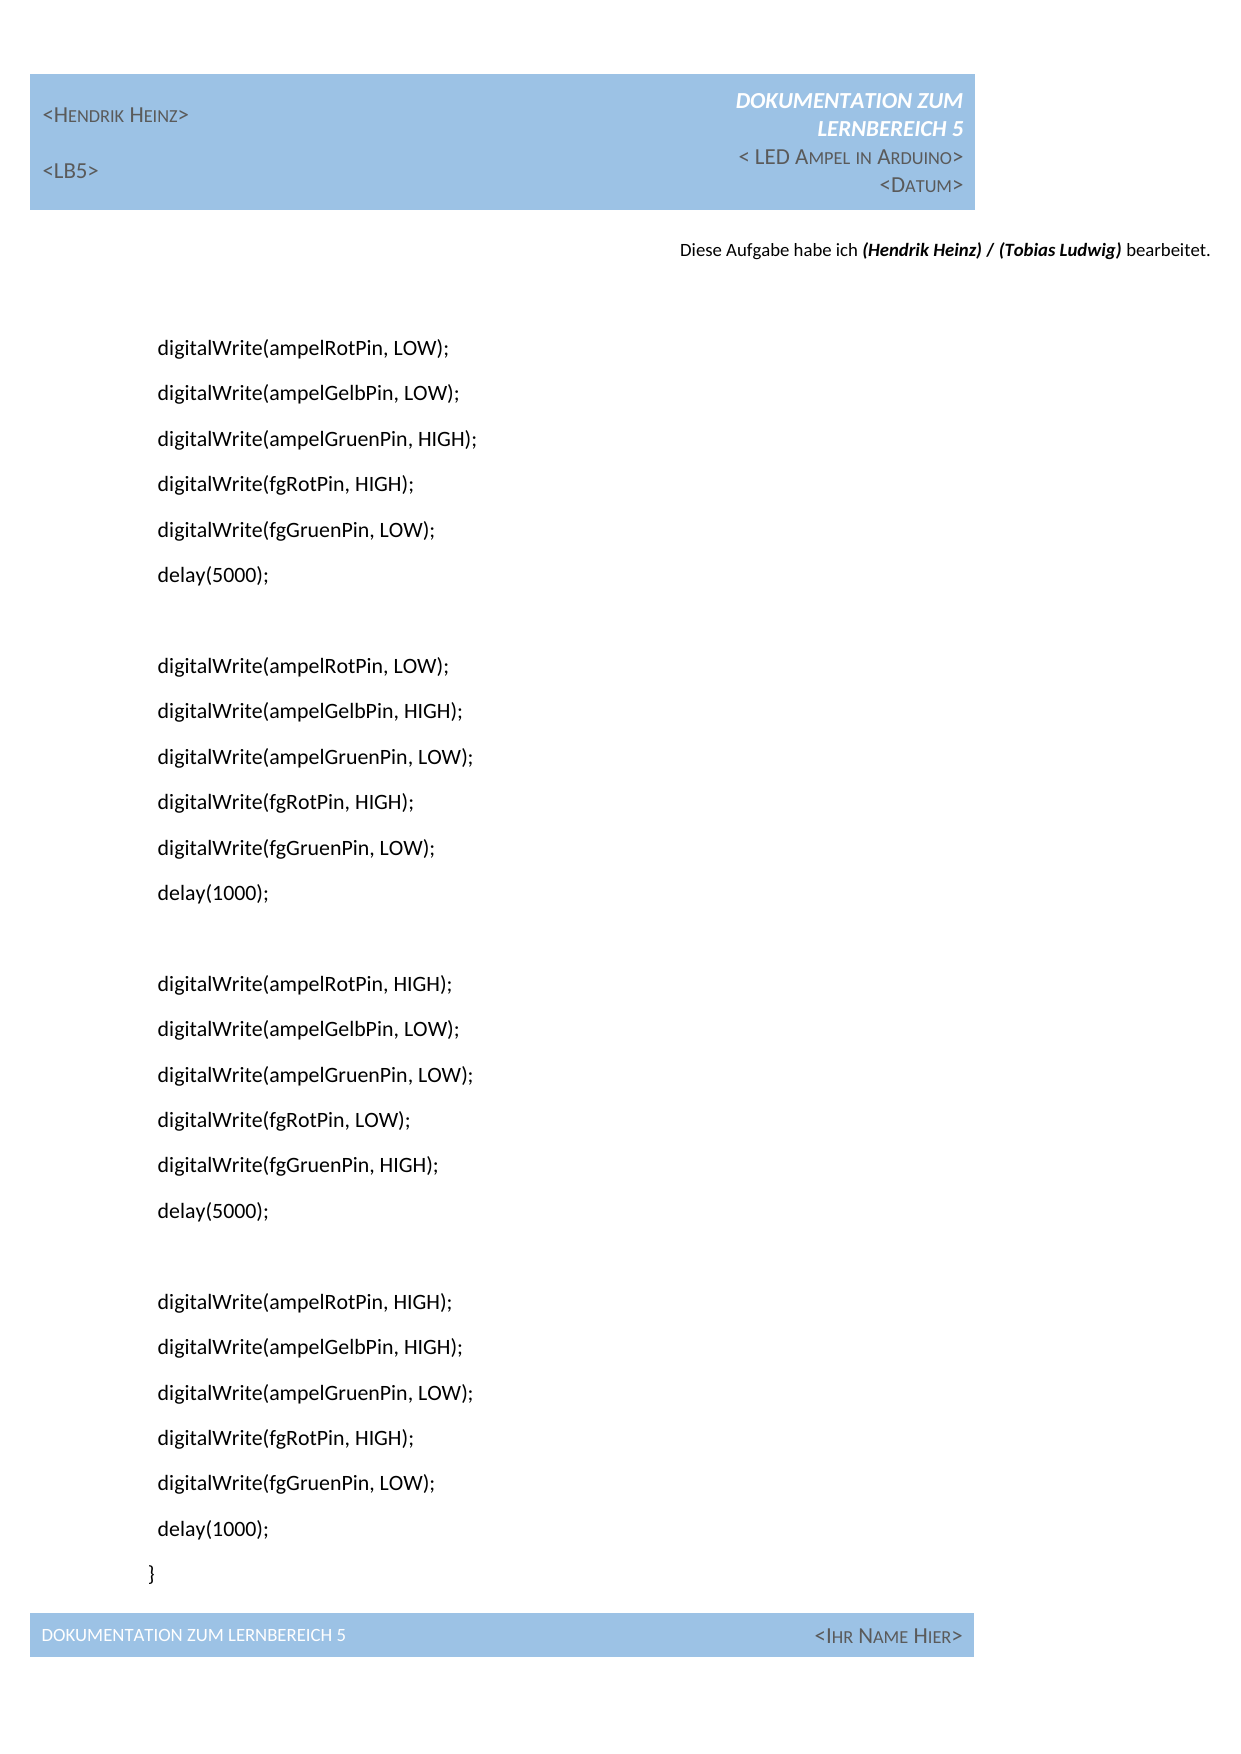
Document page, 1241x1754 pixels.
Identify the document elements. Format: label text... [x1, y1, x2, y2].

text digitalWrite(ampelRotPin, LOW); [148, 334, 1093, 361]
text digitalWrite(ampelRotPin, HIGH); [148, 1288, 1093, 1314]
text digitalWrite(ampelGruenPin, LOW); [148, 743, 1093, 769]
text delay(1000); [148, 1515, 1093, 1542]
text digitalWrite(ampelGruenPin, HIGH); [148, 425, 1093, 452]
text digitalWrite(ampelGelbPin, HIGH); [148, 697, 1093, 724]
text digitalWrite(fgRotPin, HIGH); [148, 470, 1093, 497]
text digitalWrite(ampelGelbPin, LOW); [148, 1015, 1093, 1042]
text } [148, 1560, 1093, 1587]
text digitalWrite(ampelGruenPin, LOW); [148, 1061, 1093, 1087]
text digitalWrite(fgGruenPin, HIGH); [148, 1152, 1093, 1178]
text digitalWrite(fgRotPin, HIGH); [148, 1424, 1093, 1451]
text delay(1000); [148, 879, 1093, 906]
text digitalWrite(ampelRotPin, LOW); [148, 652, 1093, 679]
text digitalWrite(ampelRotPin, HIGH); [148, 970, 1093, 997]
text digitalWrite(fgRotPin, LOW); [148, 1106, 1093, 1133]
text digitalWrite(fgGruenPin, LOW); [148, 834, 1093, 860]
text digitalWrite(fgGruenPin, LOW); [148, 1469, 1093, 1496]
text digitalWrite(fgGruenPin, LOW); [148, 516, 1093, 542]
text digitalWrite(ampelGruenPin, LOW); [148, 1379, 1093, 1405]
text digitalWrite(ampelGelbPin, LOW); [148, 379, 1093, 406]
text digitalWrite(ampelGelbPin, HIGH); [148, 1333, 1093, 1360]
text delay(5000); [148, 561, 1093, 588]
text digitalWrite(fgRotPin, HIGH); [148, 788, 1093, 815]
text delay(5000); [148, 1197, 1093, 1224]
